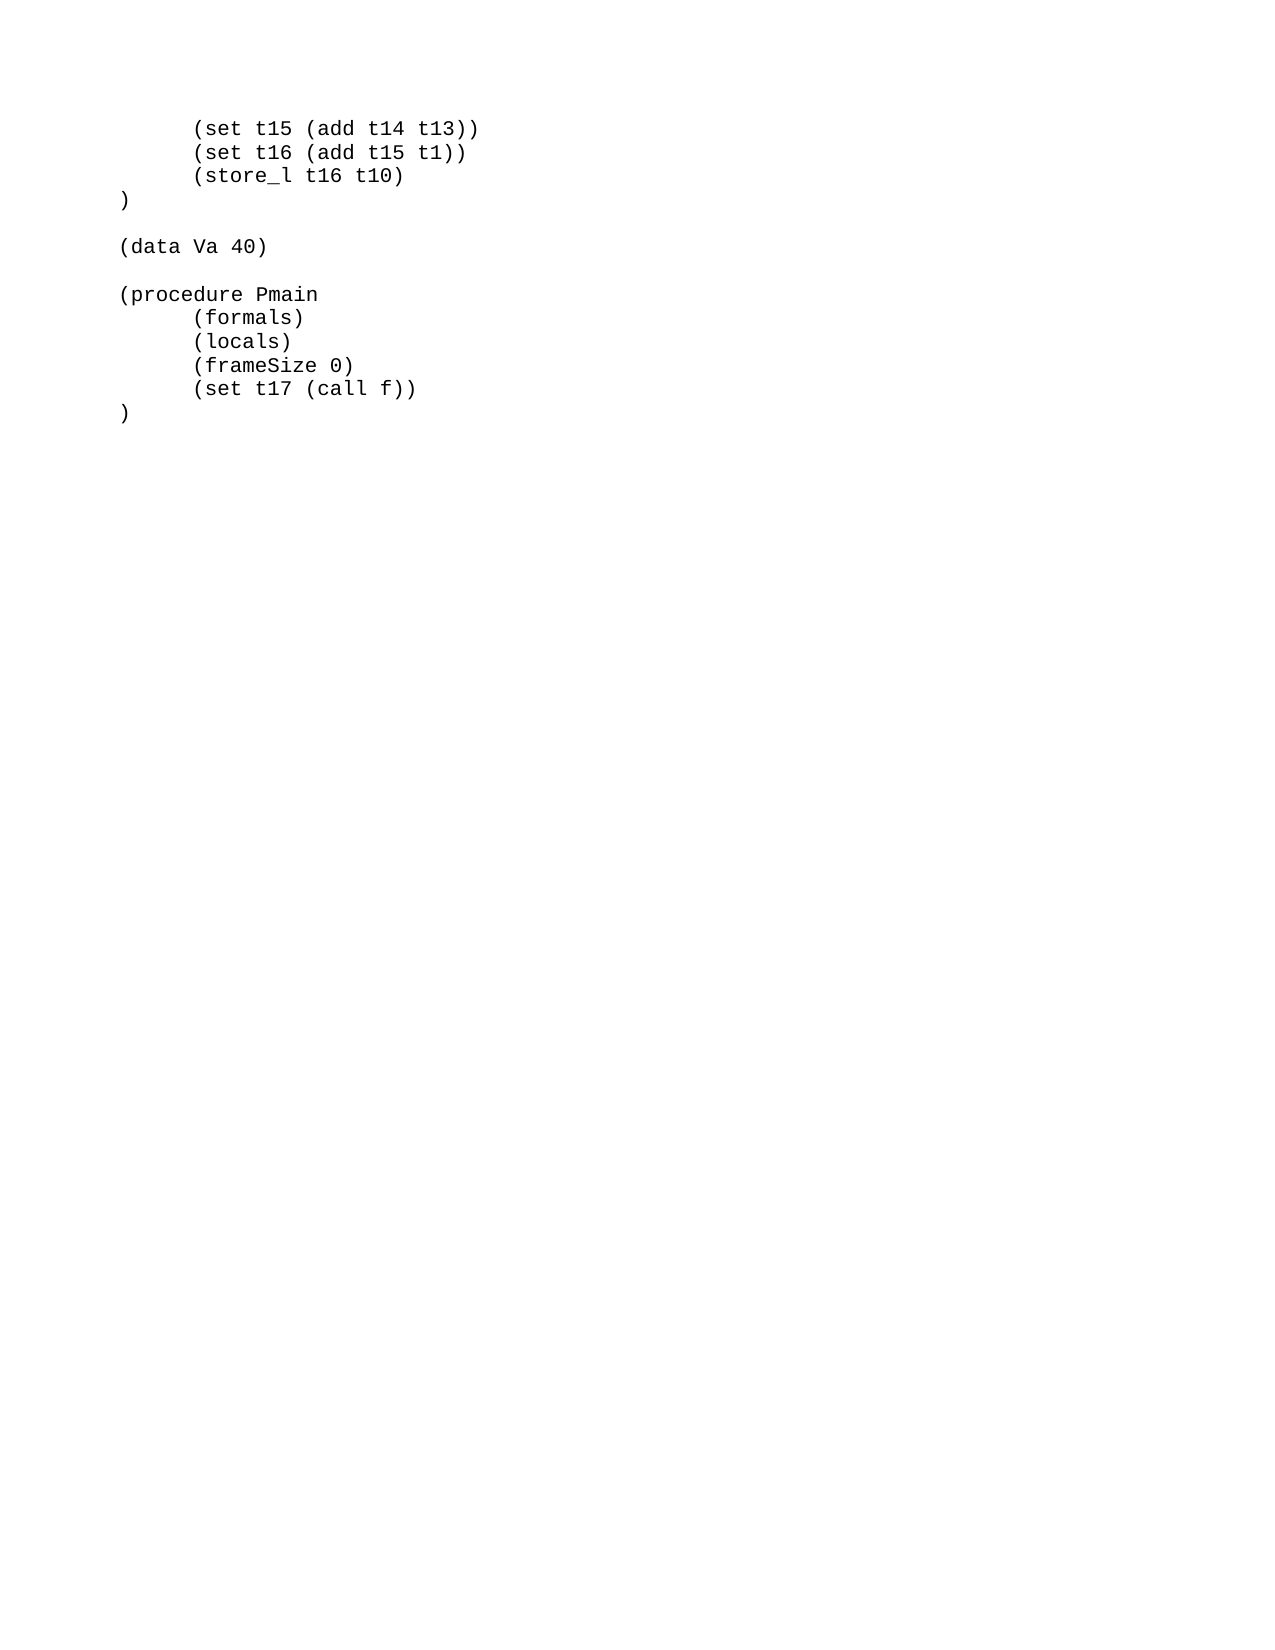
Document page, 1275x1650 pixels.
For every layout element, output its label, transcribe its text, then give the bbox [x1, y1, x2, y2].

text ) [118, 189, 1157, 213]
text (data Va 40) [118, 236, 1157, 260]
text (formals) [118, 307, 1157, 331]
text (locals) [118, 331, 1157, 354]
text ) [118, 402, 1157, 426]
text (set t17 (call f)) [118, 378, 1157, 402]
text (frameSize 0) [118, 354, 1157, 378]
text (store_l t16 t10) [118, 165, 1157, 189]
text (procedure Pmain [118, 284, 1157, 307]
text (set t15 (add t14 t13)) [118, 118, 1157, 142]
text (set t16 (add t15 t1)) [118, 142, 1157, 165]
